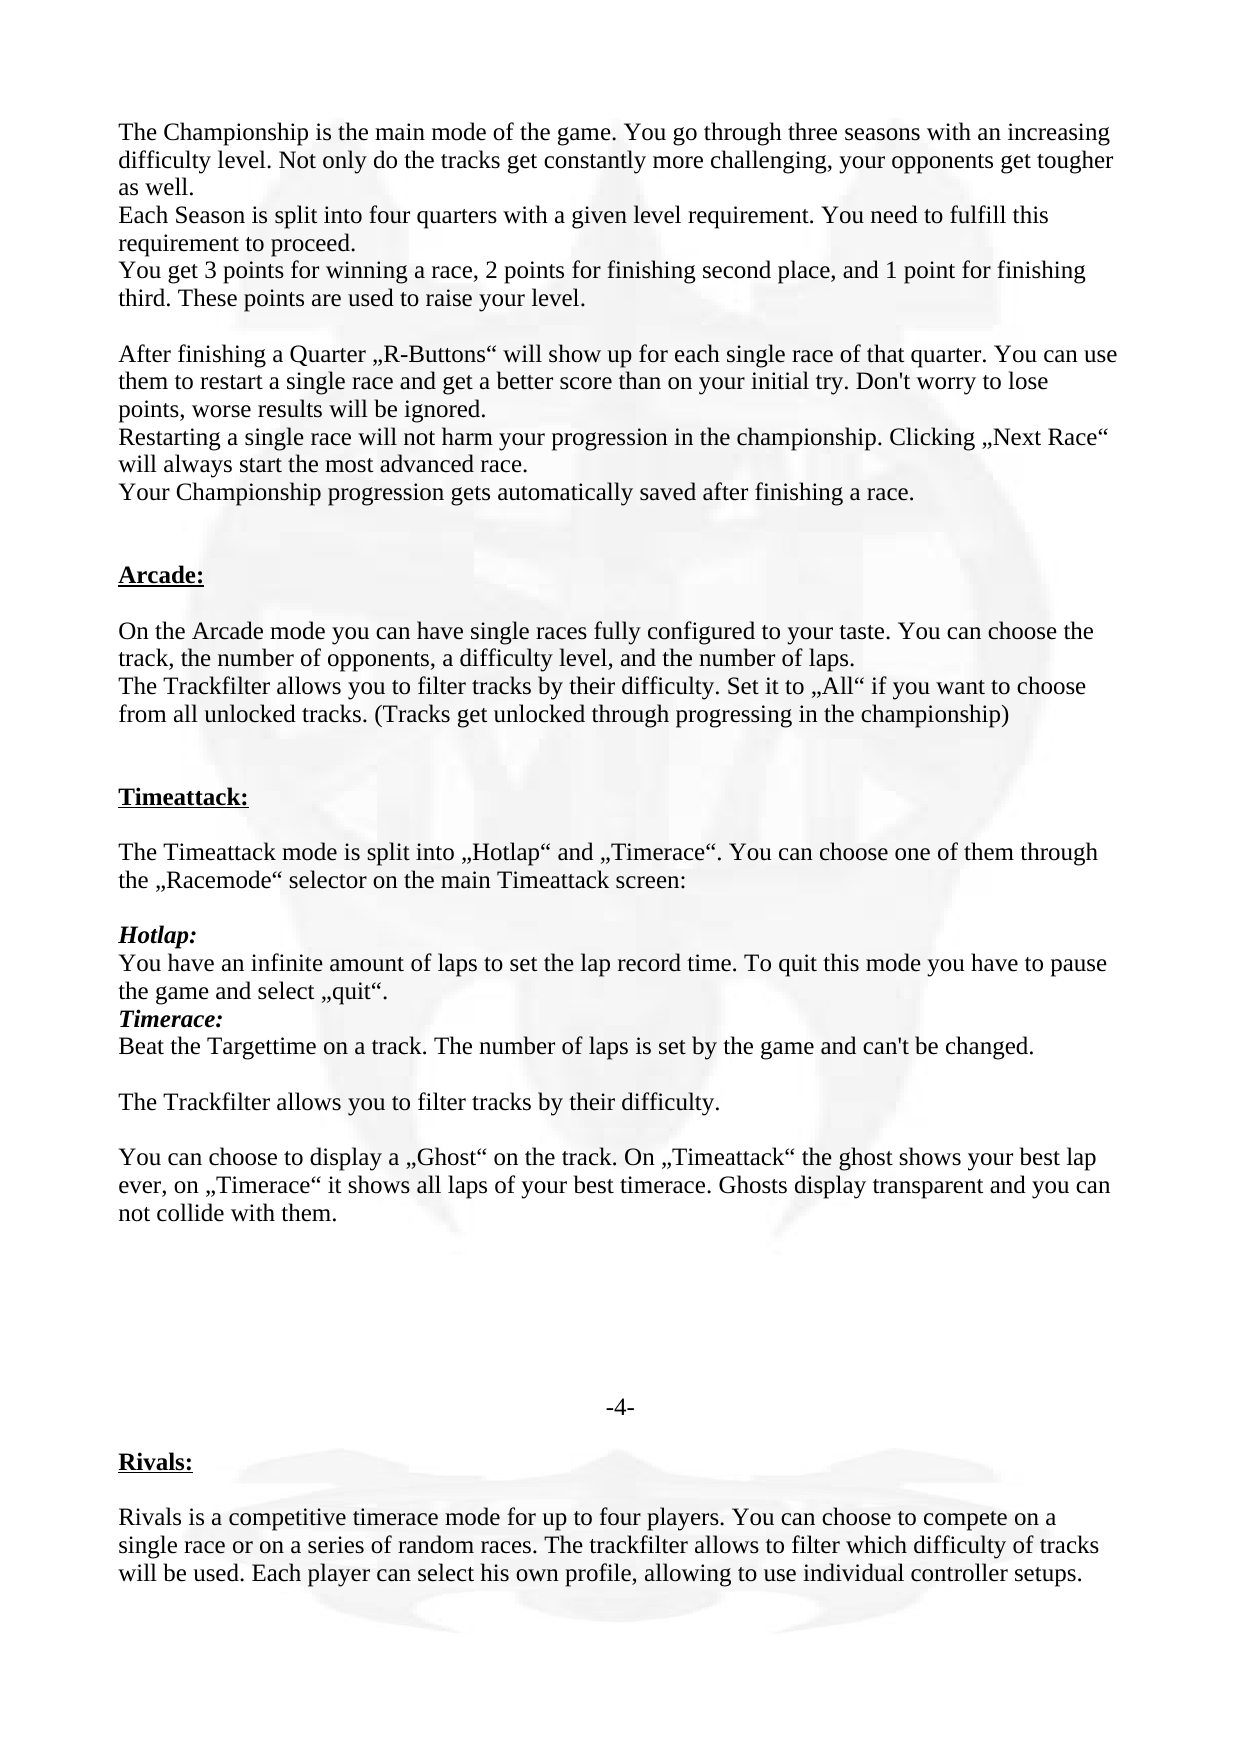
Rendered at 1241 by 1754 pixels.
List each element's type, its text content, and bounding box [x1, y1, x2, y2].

text Timerace: [118, 1005, 1122, 1032]
text Arcade: [118, 561, 1122, 589]
text After finishing a Quarter „R-Buttons“ will show up for each single race of that quarter. You can use them to restart a single race and get a better score than on your initial try. Don't worry to lose points, worse results will be ignored. [118, 340, 1122, 423]
text Your Championship progression gets automatically saved after finishing a race. [118, 478, 1122, 506]
text Restarting a single race will not harm your progression in the championship. Clicking „Next Race“ will always start the most advanced race. [118, 423, 1122, 478]
text The Trackfilter allows you to filter tracks by their difficulty. Set it to „All“ if you want to choose from all unlocked tracks. (Tracks get unlocked through progressing in the championship) [118, 672, 1122, 728]
text -4- [118, 1393, 1122, 1420]
text Hotlap: [118, 922, 1122, 949]
picture [118, 118, 1123, 1255]
text You can choose to display a „Ghost“ on the track. On „Timeattack“ the ghost shows your best lap ever, on „Timerace“ it shows all laps of your best timerace. Ghosts display transparent and you can not collide with them. [118, 1143, 1122, 1226]
picture [118, 1448, 1123, 1636]
text The Trackfilter allows you to filter tracks by their difficulty. [118, 1088, 1122, 1116]
text Beat the Targettime on a track. The number of laps is set by the game and can't be changed. [118, 1032, 1122, 1060]
text The Timeattack mode is split into „Hotlap“ and „Timerace“. You can choose one of them through the „Racemode“ selector on the main Timeattack screen: [118, 838, 1122, 894]
text You get 3 points for winning a race, 2 points for finishing second place, and 1 point for finishing third. These points are used to raise your level. [118, 257, 1122, 312]
text Each Season is split into four quarters with a given level requirement. You need to fulfill this requirement to proceed. [118, 201, 1122, 257]
text On the Arcade mode you can have single races fully configured to your taste. You can choose the track, the number of opponents, a difficulty level, and the number of laps. [118, 617, 1122, 672]
text Rivals: [118, 1448, 1122, 1476]
text The Championship is the main mode of the game. You go through three seasons with an increasing difficulty level. Not only do the tracks get constantly more challenging, your opponents get tougher as well. [118, 118, 1122, 201]
text Rivals is a competitive timerace mode for up to four players. You can choose to compete on a single race or on a series of random races. The trackfilter allows to filter which difficulty of tracks will be used. Each player can select his own profile, allowing to use individual controller setups. [118, 1503, 1122, 1587]
text Timeattack: [118, 783, 1122, 811]
text You have an infinite amount of laps to set the lap record time. To quit this mode you have to pause the game and select „quit“. [118, 949, 1122, 1005]
